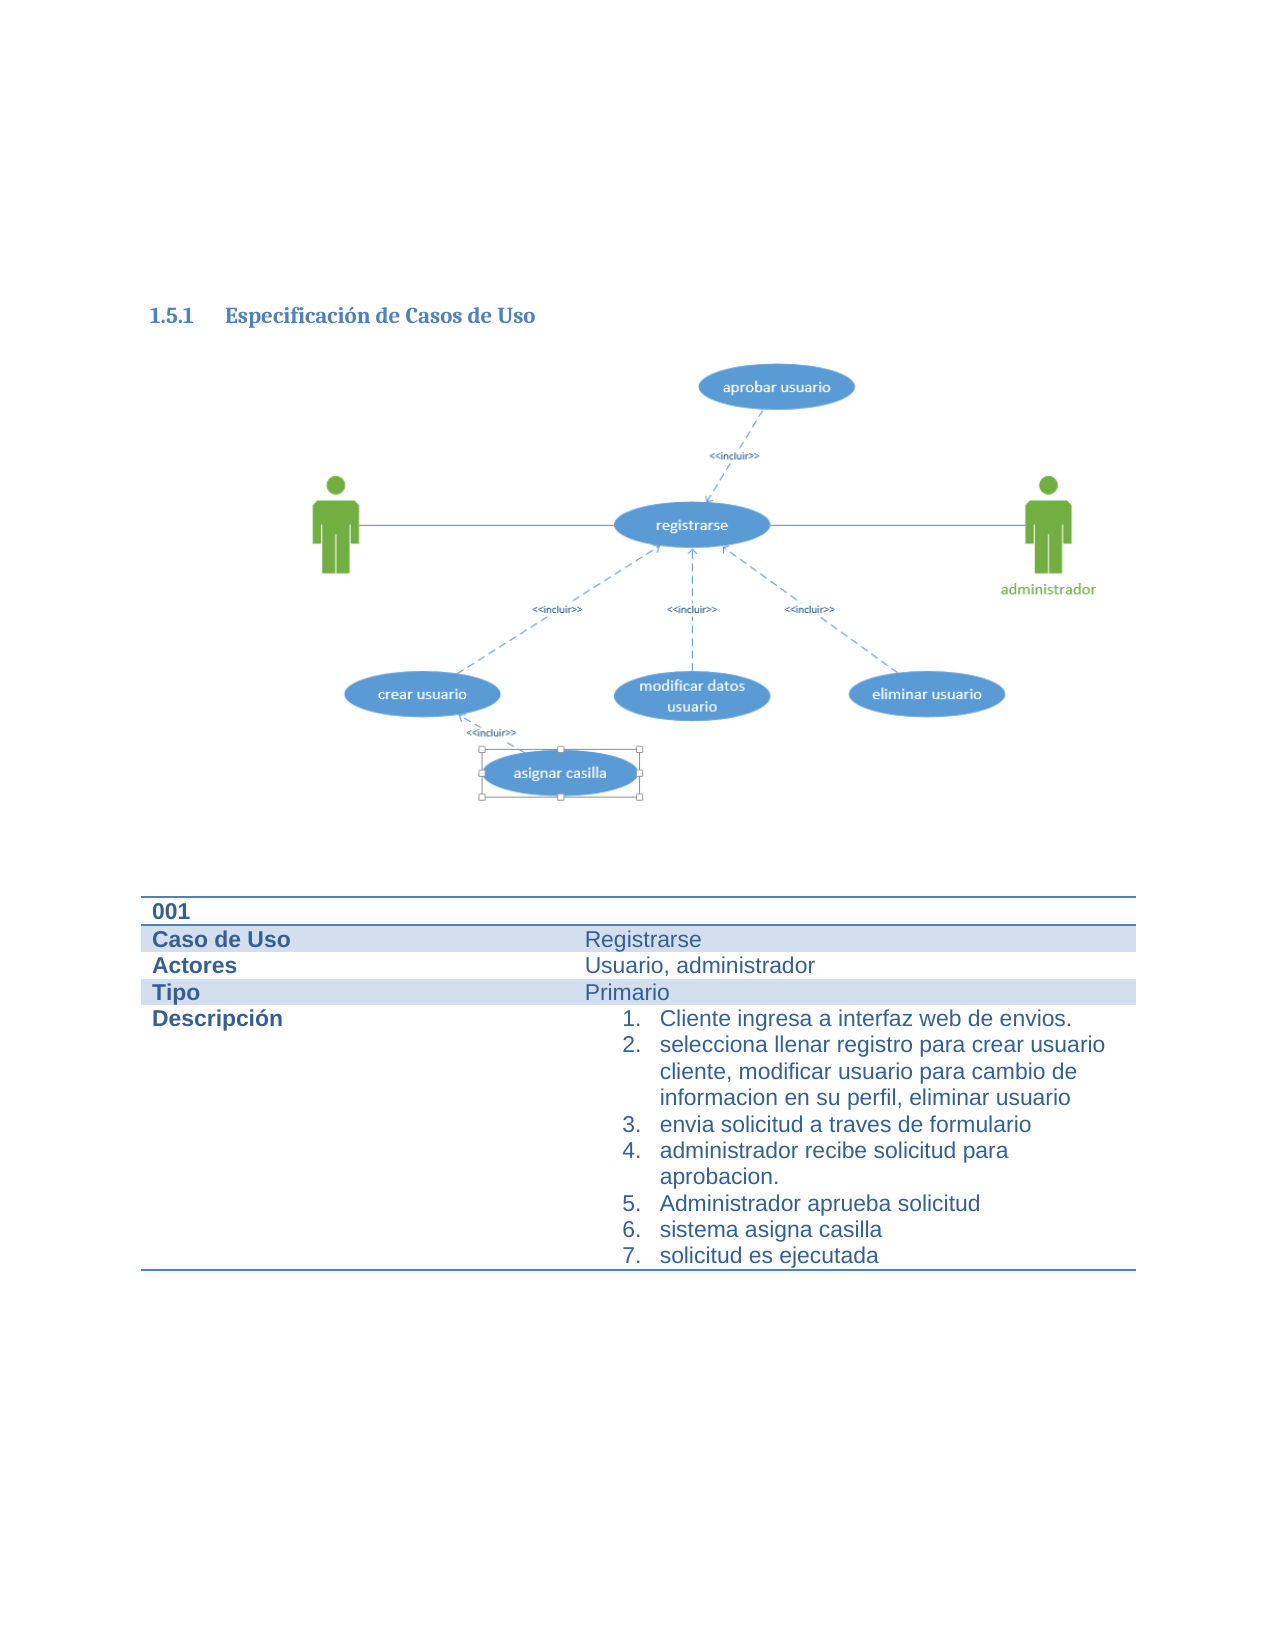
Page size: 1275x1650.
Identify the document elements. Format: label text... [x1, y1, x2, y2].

table_cell Descripción [141, 1005, 573, 1269]
picture [150, 333, 1125, 807]
subtitle Especificación de Casos de Uso [150, 303, 1125, 329]
table_cell Usuario, administrador [573, 953, 1136, 979]
table_cell Cliente ingresa a interfaz web de envios. selecciona llenar registro para crear usuario cliente, modificar usuario para cambio de informacion en su perfil, eliminar usuario envia solicitud a traves de formulario administrador recibe solicitud para aprobacion. Administrador aprueba solicitud sistema asigna casilla solicitud es ejecutada [573, 1005, 1136, 1269]
table_cell Primario [573, 979, 1136, 1005]
table_cell Actores [141, 953, 573, 979]
table_cell Caso de Uso [141, 926, 573, 952]
table_cell Tipo [141, 979, 573, 1005]
table_header 001 [141, 898, 1136, 924]
table_cell Registrarse [573, 926, 1136, 952]
